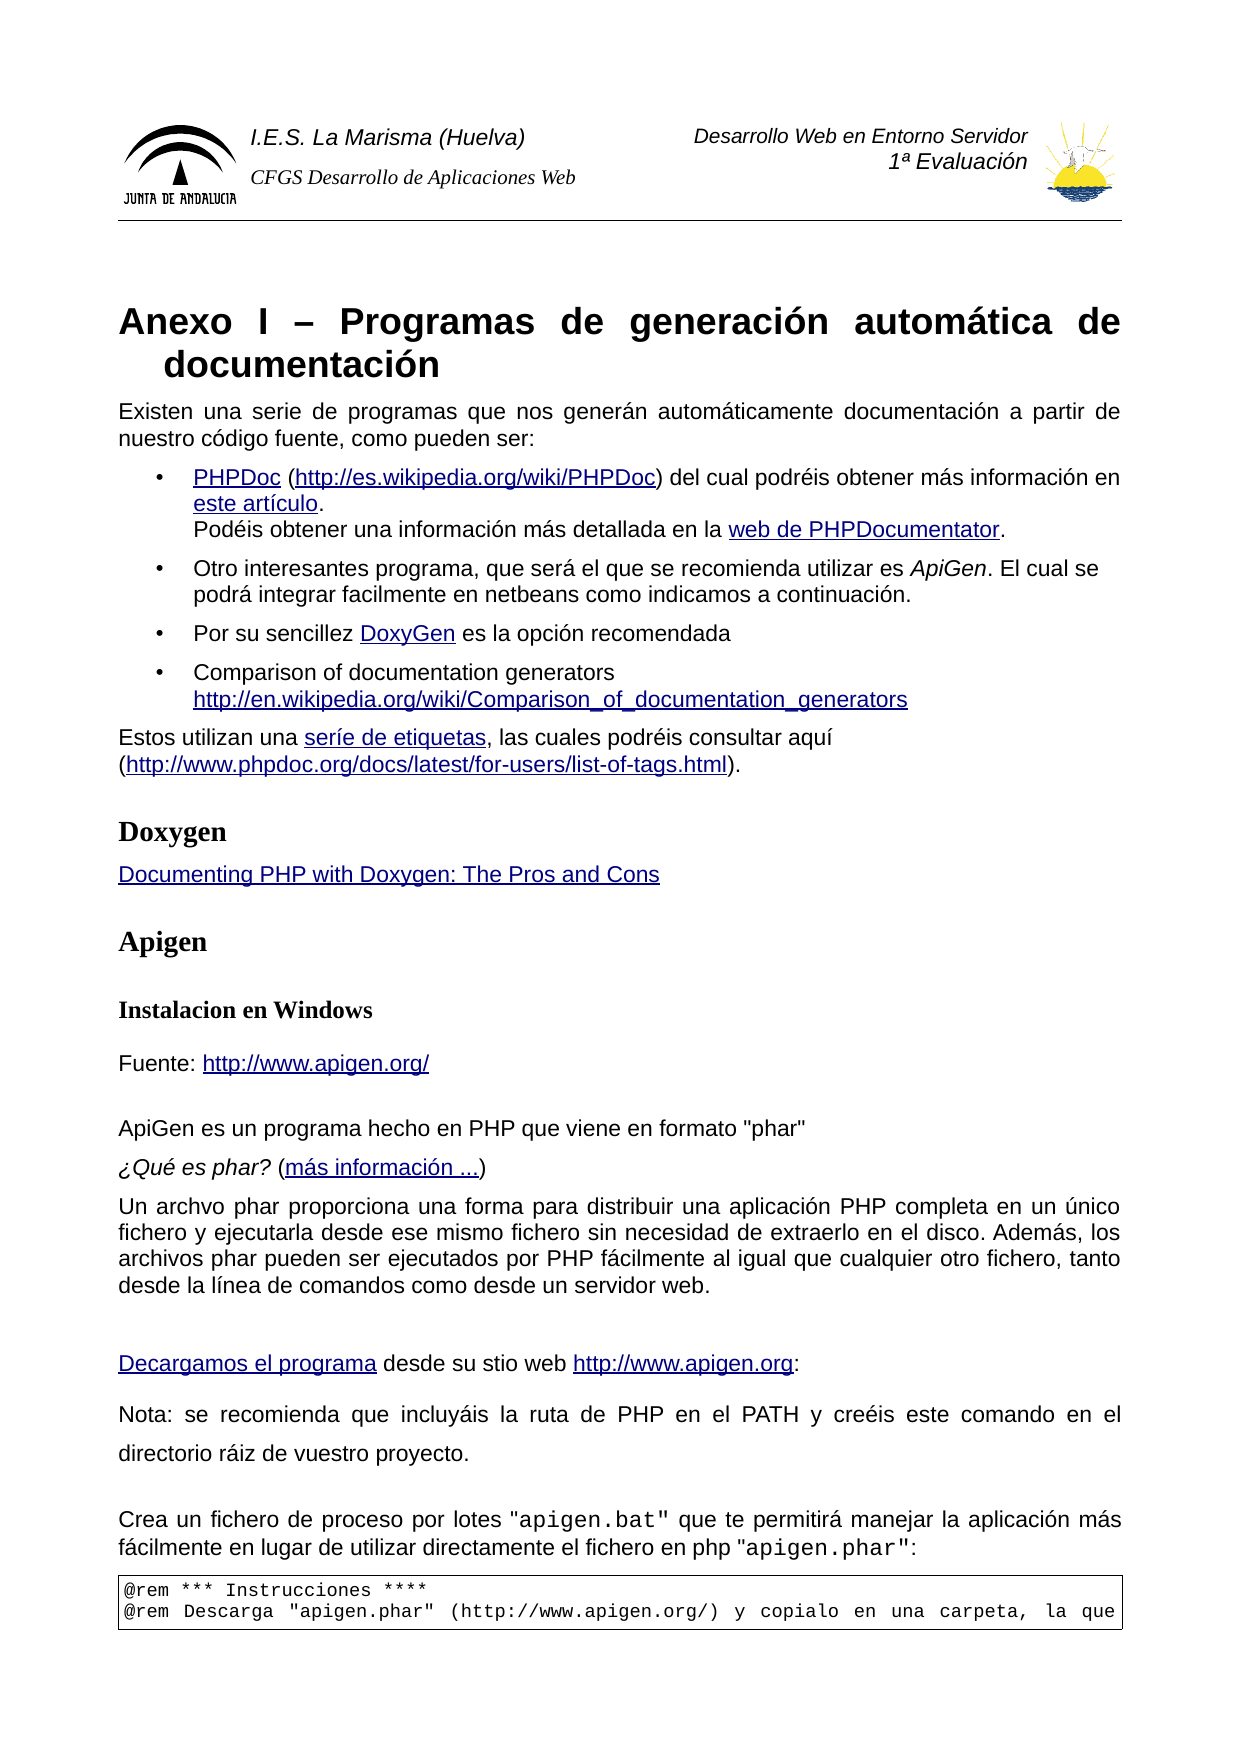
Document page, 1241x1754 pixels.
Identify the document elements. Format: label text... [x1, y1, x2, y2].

list Por su sencillez DoxyGen es la opción recomendada [156, 620, 1122, 647]
picture [1044, 121, 1115, 205]
text ApiGen es un programa hecho en PHP que viene en formato "phar" [118, 1115, 1122, 1141]
list Comparison of documentation generators http://en.wikipedia.org/wiki/Comparison_of_documentation_generators [156, 659, 1122, 712]
subtitle Anexo I – Programas de generación automática de documentación [118, 299, 1122, 386]
table_header @rem *** Instrucciones **** @rem Descarga "apigen.phar" (http://www.apigen.org/) y copialo en una carpeta, la que [119, 1576, 1122, 1629]
text Un archvo phar proporciona una forma para distribuir una aplicación PHP completa en un único fichero y ejecutarla desde ese mismo fichero sin necesidad de extraerlo en el disco. Además, los archivos phar pueden ser ejecutados por PHP fácilmente al igual que cualquier otro fichero, tanto desde la línea de comandos como desde un servidor web. [118, 1193, 1122, 1298]
text Decargamos el programa desde su stio web http://www.apigen.org: [118, 1349, 1122, 1376]
text Documenting PHP with Doxygen: The Pros and Cons [118, 861, 1122, 887]
text Fuente: http://www.apigen.org/ [118, 1037, 1122, 1076]
subtitle Apigen [118, 924, 1122, 958]
text Nota: se recomienda que incluyáis la ruta de PHP en el PATH y creéis este comando en el directorio ráiz de vuestro proyecto. [118, 1388, 1122, 1467]
list Otro interesantes programa, que será el que se recomienda utilizar es ApiGen. El cual se podrá integrar facilmente en netbeans como indicamos a continuación. [156, 555, 1122, 608]
text ¿Qué es phar? (más información ...) [118, 1154, 1122, 1180]
text Crea un fichero de proceso por lotes "apigen.bat" que te permitirá manejar la aplicación más fácilmente en lugar de utilizar directamente el fichero en php "apigen.phar": [118, 1506, 1122, 1562]
subtitle Instalacion en Windows [118, 996, 1122, 1024]
text Estos utilizan una seríe de etiquetas, las cuales podréis consultar aquí (http://www.phpdoc.org/docs/latest/for-users/list-of-tags.html). [118, 724, 1122, 777]
list PHPDoc (http://es.wikipedia.org/wiki/PHPDoc) del cual podréis obtener más información en este artículo. Podéis obtener una información más detallada en la web de PHPDocumentator. [156, 463, 1122, 543]
subtitle Doxygen [118, 814, 1122, 848]
text Existen una serie de programas que nos generán automáticamente documentación a partir de nuestro código fuente, como pueden ser: [118, 398, 1122, 451]
